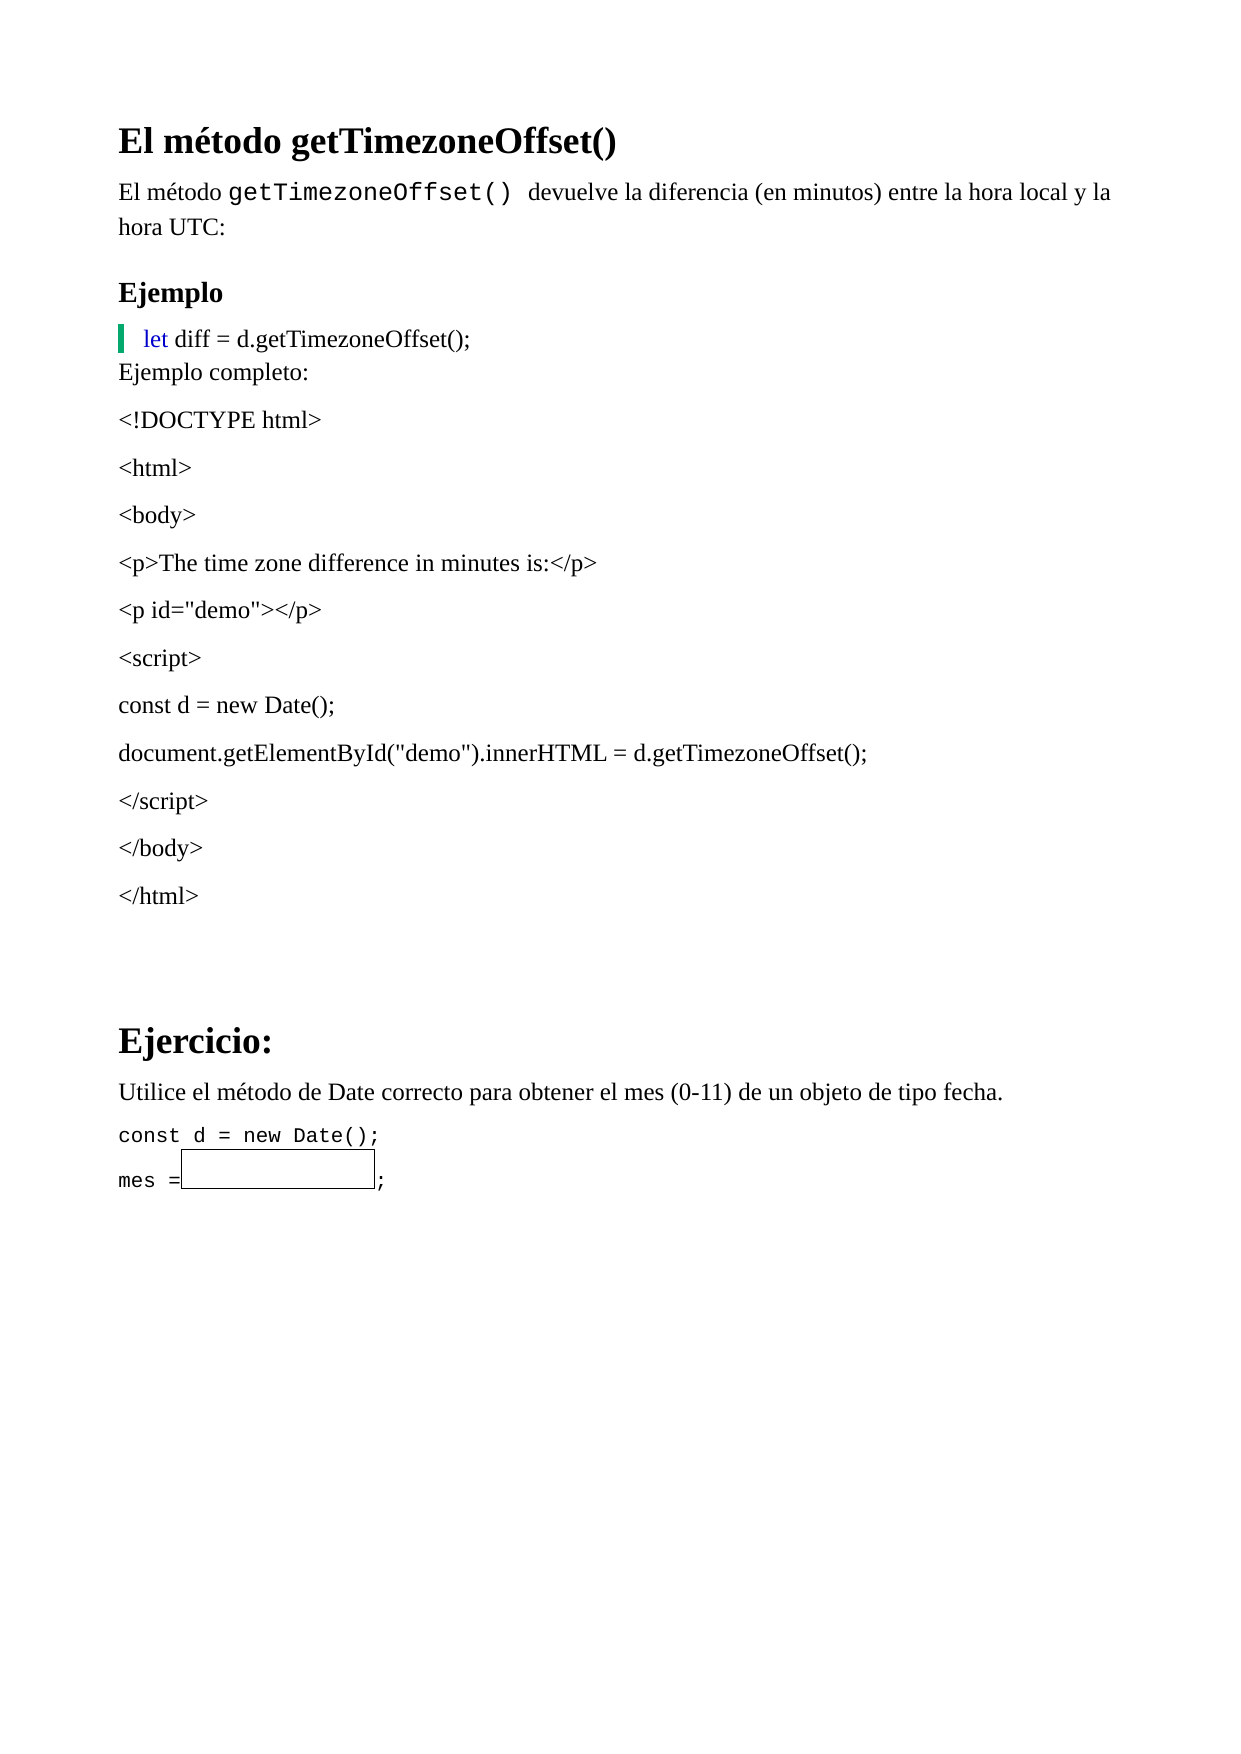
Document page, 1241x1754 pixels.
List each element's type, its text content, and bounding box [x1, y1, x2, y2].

subtitle Ejemplo [118, 275, 1122, 309]
text <html> [118, 453, 1122, 481]
text Ejemplo completo: [118, 357, 1122, 386]
subtitle Ejercicio: [118, 1019, 1122, 1062]
text <!DOCTYPE html> [118, 405, 1122, 434]
text const d = new Date(); [118, 1125, 1122, 1149]
text <body> [118, 500, 1122, 529]
text <p id="demo"></p> [118, 595, 1122, 624]
text Utilice el método de Date correcto para obtener el mes (0-11) de un objeto de tipo fecha. [118, 1077, 1122, 1106]
text let diff = d.getTimezoneOffset(); [124, 324, 1122, 353]
text </html> [118, 881, 1122, 910]
text <script> [118, 643, 1122, 672]
text </body> [118, 833, 1122, 862]
text mes =; [118, 1149, 1122, 1194]
text El método getTimezoneOffset() devuelve la diferencia (en minutos) entre la hora local y la hora UTC: [118, 177, 1122, 241]
subtitle El método getTimezoneOffset() [118, 118, 1122, 161]
text const d = new Date(); [118, 691, 1122, 719]
text document.getElementById("demo").innerHTML = d.getTimezoneOffset(); [118, 738, 1122, 767]
text <p>The time zone difference in minutes is:</p> [118, 548, 1122, 577]
text </script> [118, 786, 1122, 814]
